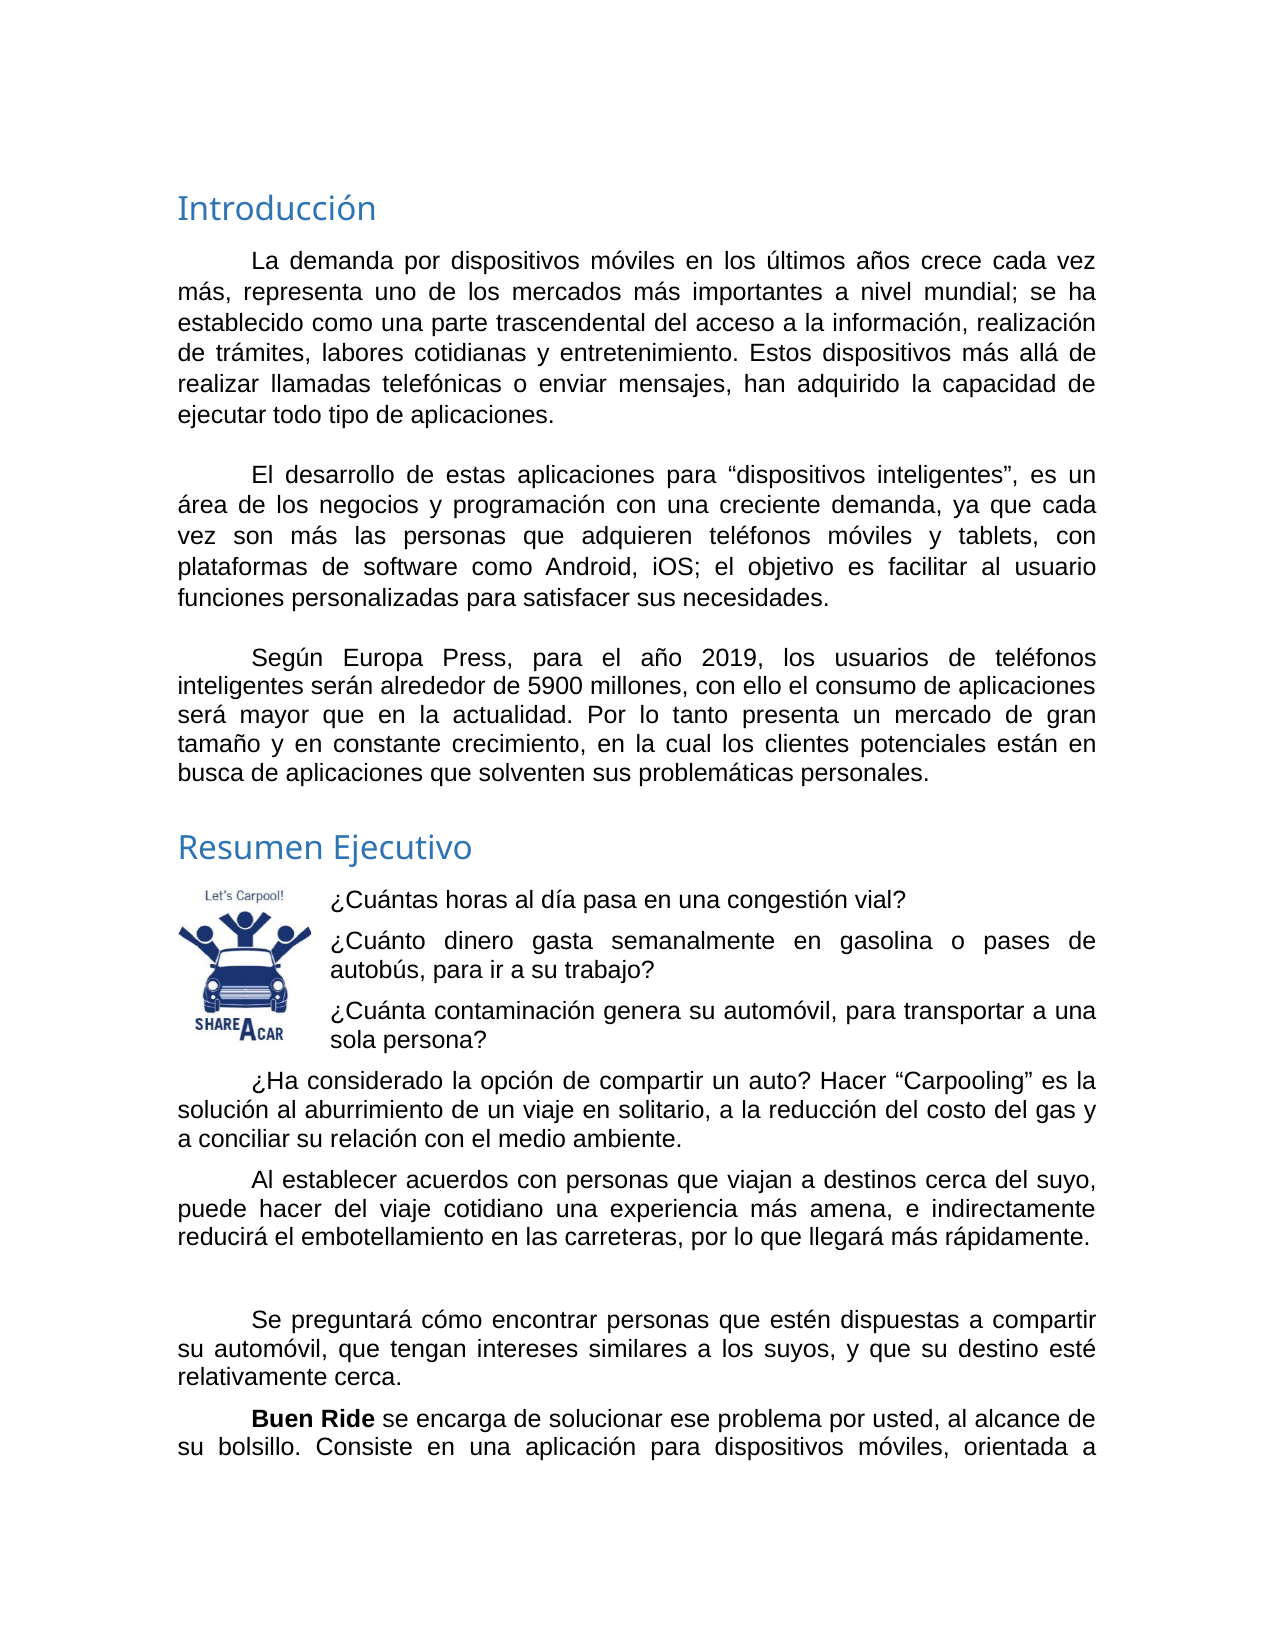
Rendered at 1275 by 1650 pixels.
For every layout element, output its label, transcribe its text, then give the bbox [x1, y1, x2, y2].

text ¿Cuánto dinero gasta semanalmente en gasolina o pases de autobús, para ir a su trabajo? [312, 926, 1098, 983]
text El desarrollo de estas aplicaciones para “dispositivos inteligentes”, es un área de los negocios y programación con una creciente demanda, ya que cada vez son más las personas que adquieren teléfonos móviles y tablets, con plataformas de software como Android, iOS; el objetivo es facilitar al usuario funciones personalizadas para satisfacer sus necesidades. [177, 460, 1098, 611]
text Se preguntará cómo encontrar personas que estén dispuestas a compartir su automóvil, que tengan intereses similares a los suyos, y que su destino esté relativamente cerca. [177, 1305, 1098, 1391]
text ¿Cuánta contaminación genera su automóvil, para transportar a una sola persona? [177, 996, 1098, 1053]
subtitle Introducción [177, 185, 1098, 231]
text La demanda por dispositivos móviles en los últimos años crece cada vez más, representa uno de los mercados más importantes a nivel mundial; se ha establecido como una parte trascendental del acceso a la información, realización de trámites, labores cotidianas y entretenimiento. Estos dispositivos más allá de realizar llamadas telefónicas o enviar mensajes, han adquirido la capacidad de ejecutar todo tipo de aplicaciones. [177, 246, 1098, 428]
subtitle Resumen Ejecutivo [177, 824, 1098, 869]
text ¿Ha considerado la opción de compartir un auto? Hacer “Carpooling” es la solución al aburrimiento de un viaje en solitario, a la reducción del costo del gas y a conciliar su relación con el medio ambiente. [177, 1066, 1098, 1152]
picture [178, 881, 312, 1047]
text ¿Cuántas horas al día pasa en una congestión vial? [312, 885, 1098, 913]
text Buen Ride se encarga de solucionar ese problema por usted, al alcance de su bolsillo. Consiste en una aplicación para dispositivos móviles, orientada a [177, 1403, 1098, 1461]
text Al establecer acuerdos con personas que viajan a destinos cerca del suyo, puede hacer del viaje cotidiano una experiencia más amena, e indirectamente reducirá el embotellamiento en las carreteras, por lo que llegará más rápidamente. [177, 1165, 1098, 1251]
text Según Europa Press, para el año 2019, los usuarios de teléfonos inteligentes serán alrededor de 5900 millones, con ello el consumo de aplicaciones será mayor que en la actualidad. Por lo tanto presenta un mercado de gran tamaño y en constante crecimiento, en la cual los clientes potenciales están en busca de aplicaciones que solventen sus problemáticas personales. [177, 642, 1098, 786]
